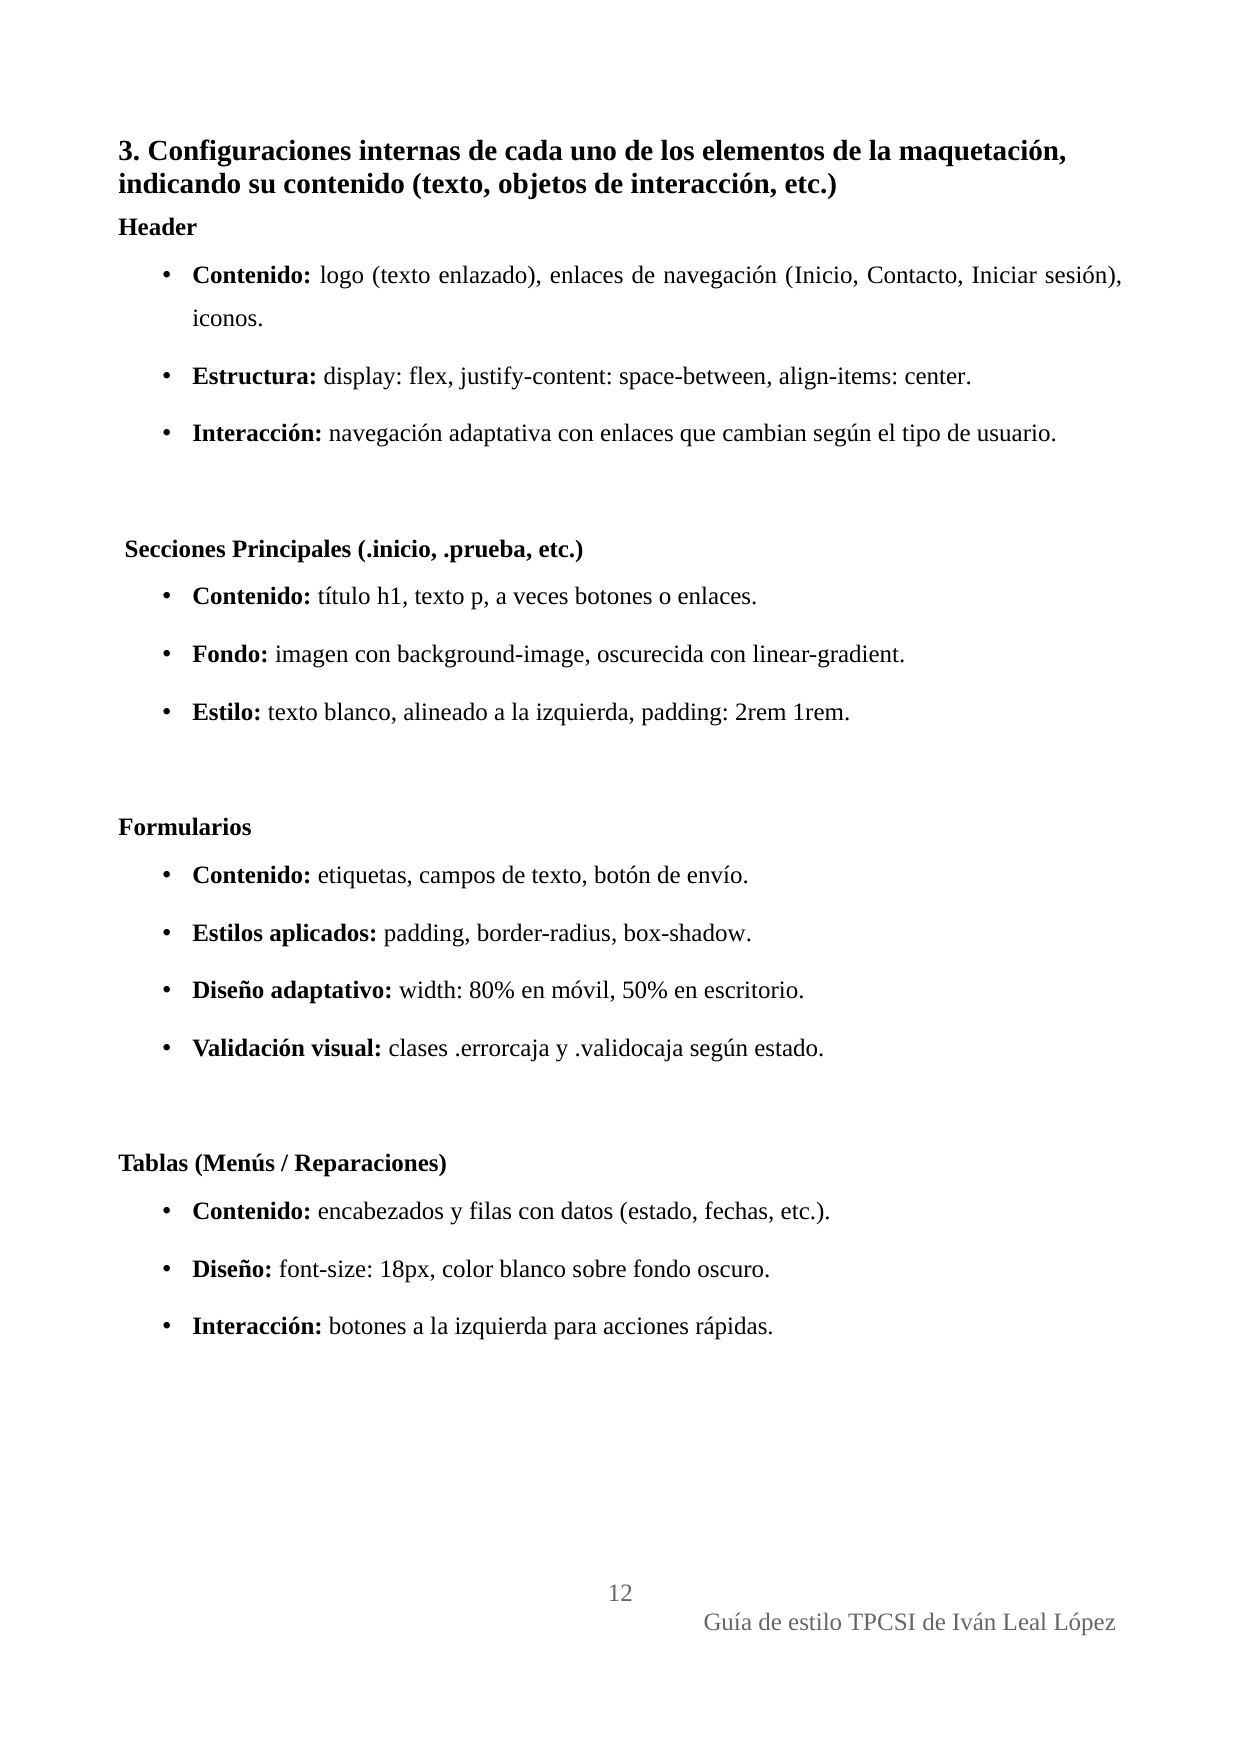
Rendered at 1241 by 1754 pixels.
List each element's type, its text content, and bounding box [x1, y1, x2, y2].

list Fondo: imagen con background-image, oscurecida con linear-gradient. [162, 639, 1122, 668]
list Estructura: display: flex, justify-content: space-between, align-items: center. [162, 361, 1122, 389]
text Formularios [118, 812, 1122, 841]
list Contenido: título h1, texto p, a veces botones o enlaces. [162, 581, 1122, 610]
list Estilo: texto blanco, alineado a la izquierda, padding: 2rem 1rem. [162, 697, 1122, 726]
list Interacción: botones a la izquierda para acciones rápidas. [162, 1311, 1122, 1340]
text Header [118, 212, 1122, 241]
list Validación visual: clases .errorcaja y .validocaja según estado. [162, 1033, 1122, 1062]
list Interacción: navegación adaptativa con enlaces que cambian según el tipo de usuario. [162, 418, 1122, 447]
list Diseño: font-size: 18px, color blanco sobre fondo oscuro. [162, 1254, 1122, 1282]
subtitle 3. Configuraciones internas de cada uno de los elementos de la maquetación, indicando su contenido (texto, objetos de interacción, etc.) [118, 133, 1122, 200]
list Contenido: etiquetas, campos de texto, botón de envío. [162, 860, 1122, 889]
list Contenido: encabezados y filas con datos (estado, fechas, etc.). [162, 1196, 1122, 1225]
list Contenido: logo (texto enlazado), enlaces de navegación (Inicio, Contacto, Iniciar sesión), iconos. [162, 260, 1122, 332]
text Secciones Principales (.inicio, .prueba, etc.) [118, 534, 1122, 563]
list Diseño adaptativo: width: 80% en móvil, 50% en escritorio. [162, 975, 1122, 1004]
list Estilos aplicados: padding, border-radius, box-shadow. [162, 918, 1122, 946]
text Tablas (Menús / Reparaciones) [118, 1148, 1122, 1177]
